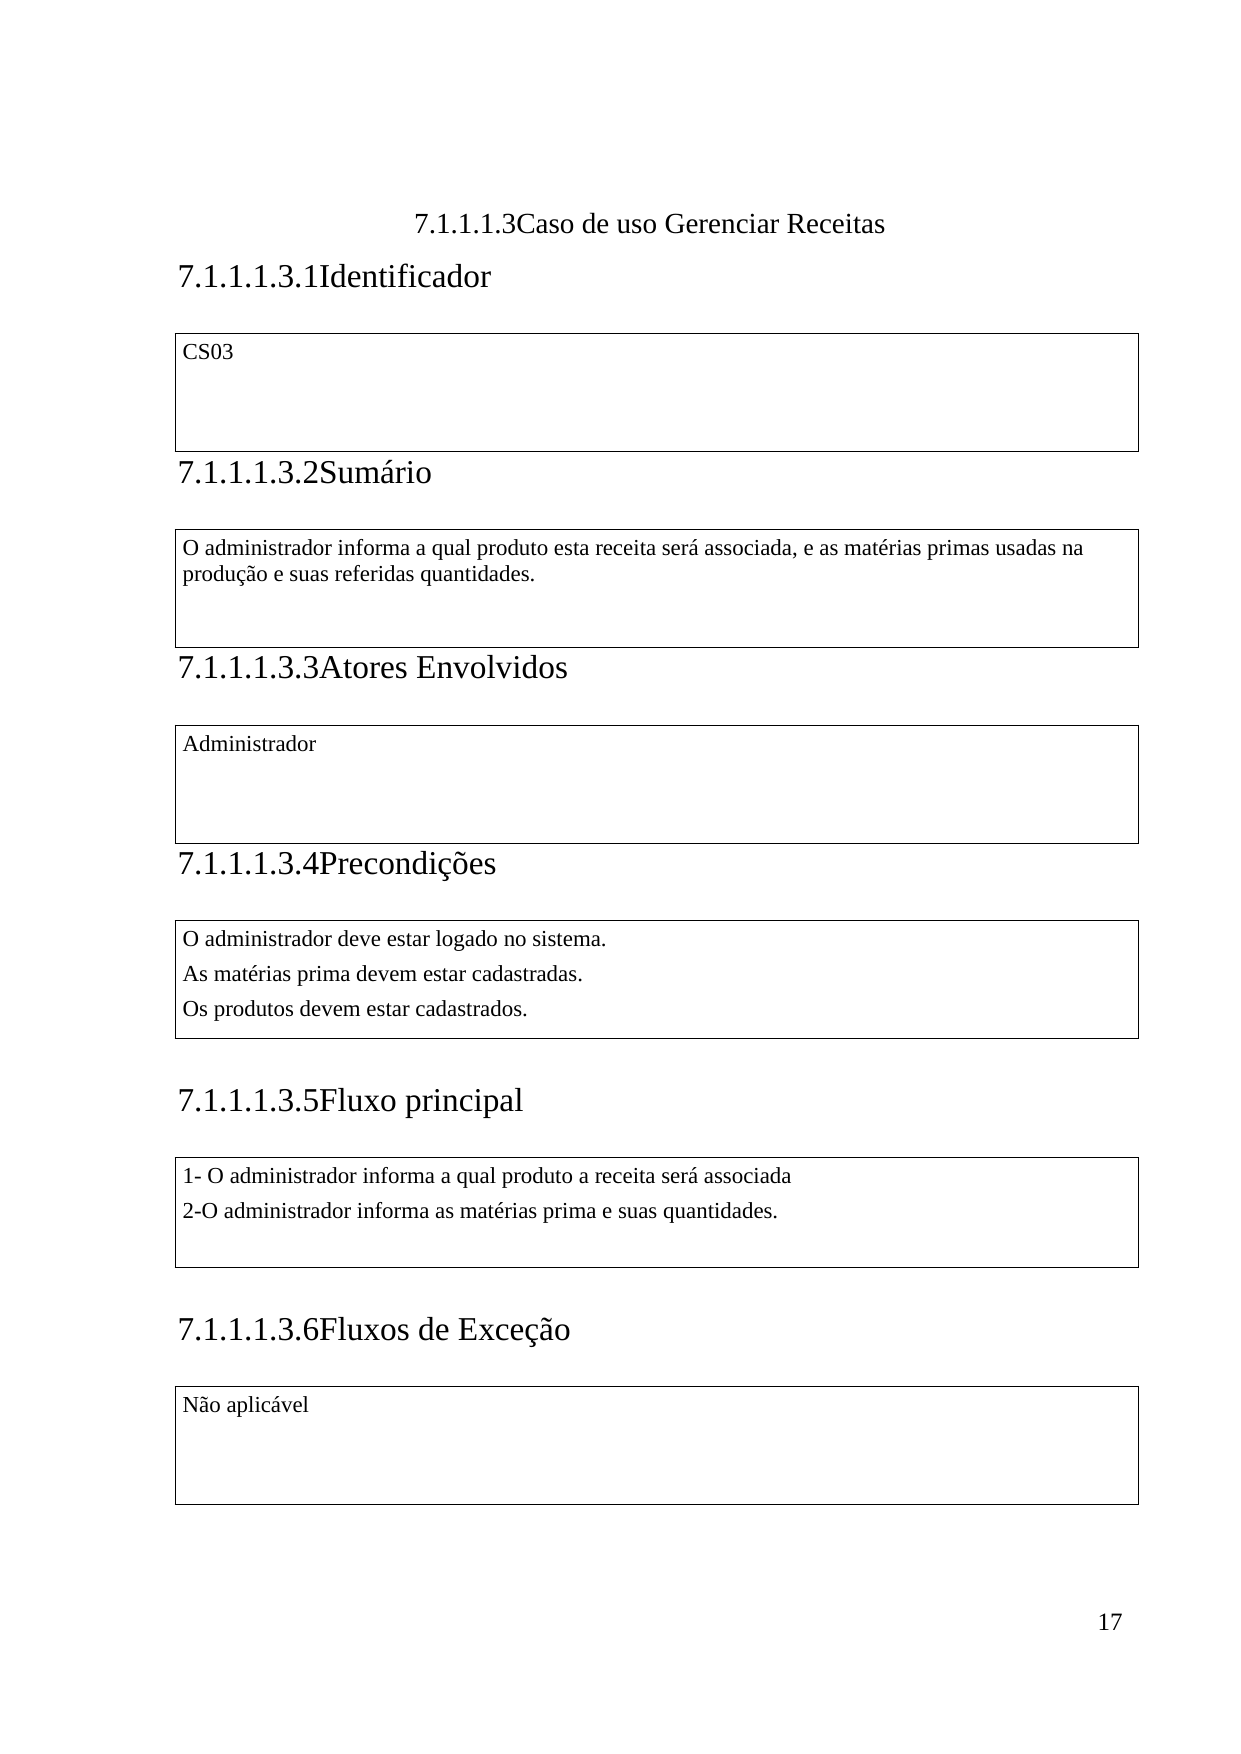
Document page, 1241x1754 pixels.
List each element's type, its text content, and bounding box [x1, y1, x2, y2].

table_header Não aplicável [176, 1387, 1138, 1504]
table_header Administrador [176, 726, 1138, 842]
table_header CS03 [176, 334, 1138, 451]
table_header 1- O administrador informa a qual produto a receita será associada 2-O administrador informa as matérias prima e suas quantidades. [176, 1158, 1138, 1267]
subtitle Identificador [177, 256, 1122, 295]
subtitle Fluxo principal [177, 1081, 1122, 1119]
subtitle Fluxos de Exceção [177, 1309, 1122, 1347]
table_header O administrador deve estar logado no sistema. As matérias prima devem estar cadastradas. Os produtos devem estar cadastrados. [176, 921, 1138, 1038]
subtitle Sumário [177, 452, 1122, 490]
subtitle Caso de uso Gerenciar Receitas [177, 206, 1122, 239]
subtitle Atores Envolvidos [177, 648, 1122, 686]
subtitle Precondições [177, 844, 1122, 882]
table_header O administrador informa a qual produto esta receita será associada, e as matérias primas usadas na produção e suas referidas quantidades. [176, 530, 1138, 647]
